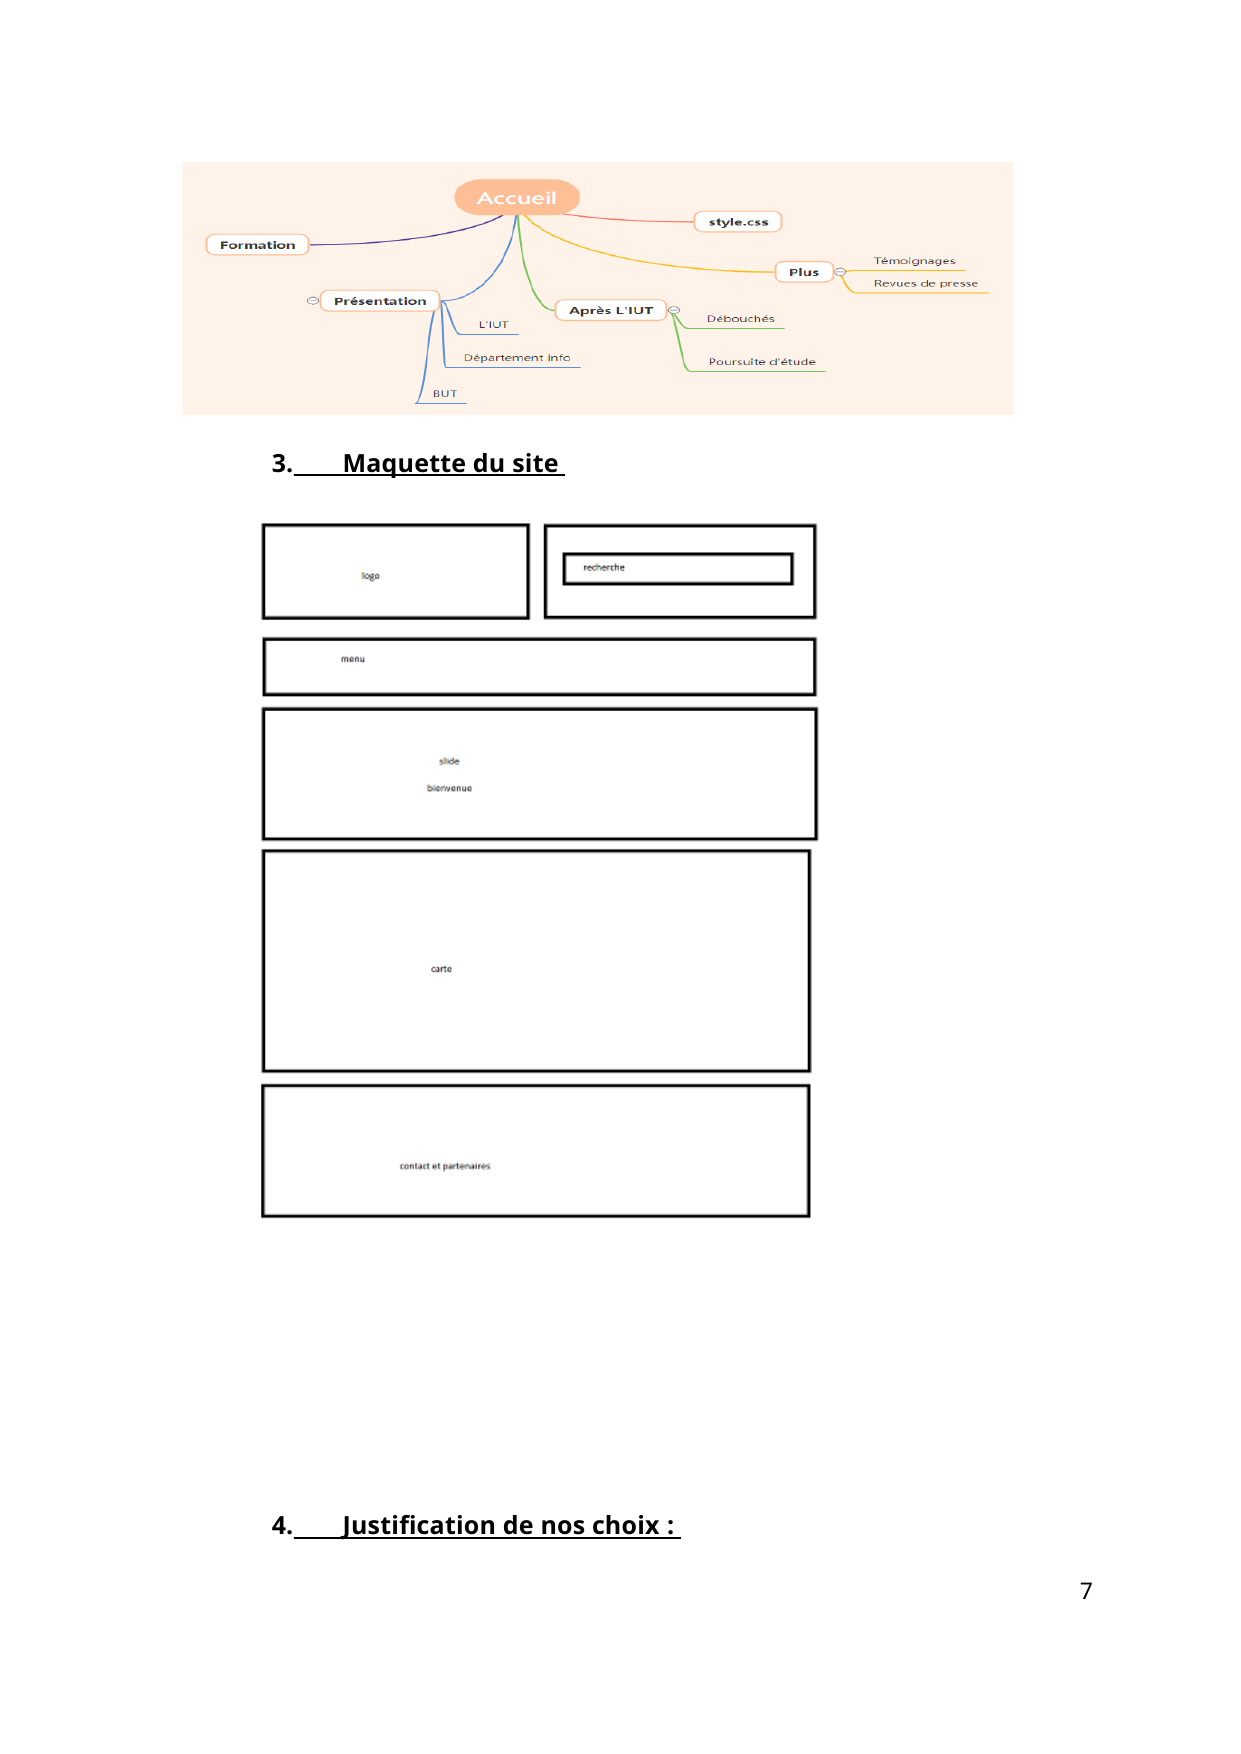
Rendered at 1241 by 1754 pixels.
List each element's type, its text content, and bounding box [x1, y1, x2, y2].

subtitle Justification de nos choix : [272, 1508, 1093, 1542]
subtitle Maquette du site [272, 446, 1093, 479]
picture [256, 518, 820, 1227]
picture [182, 162, 1014, 415]
